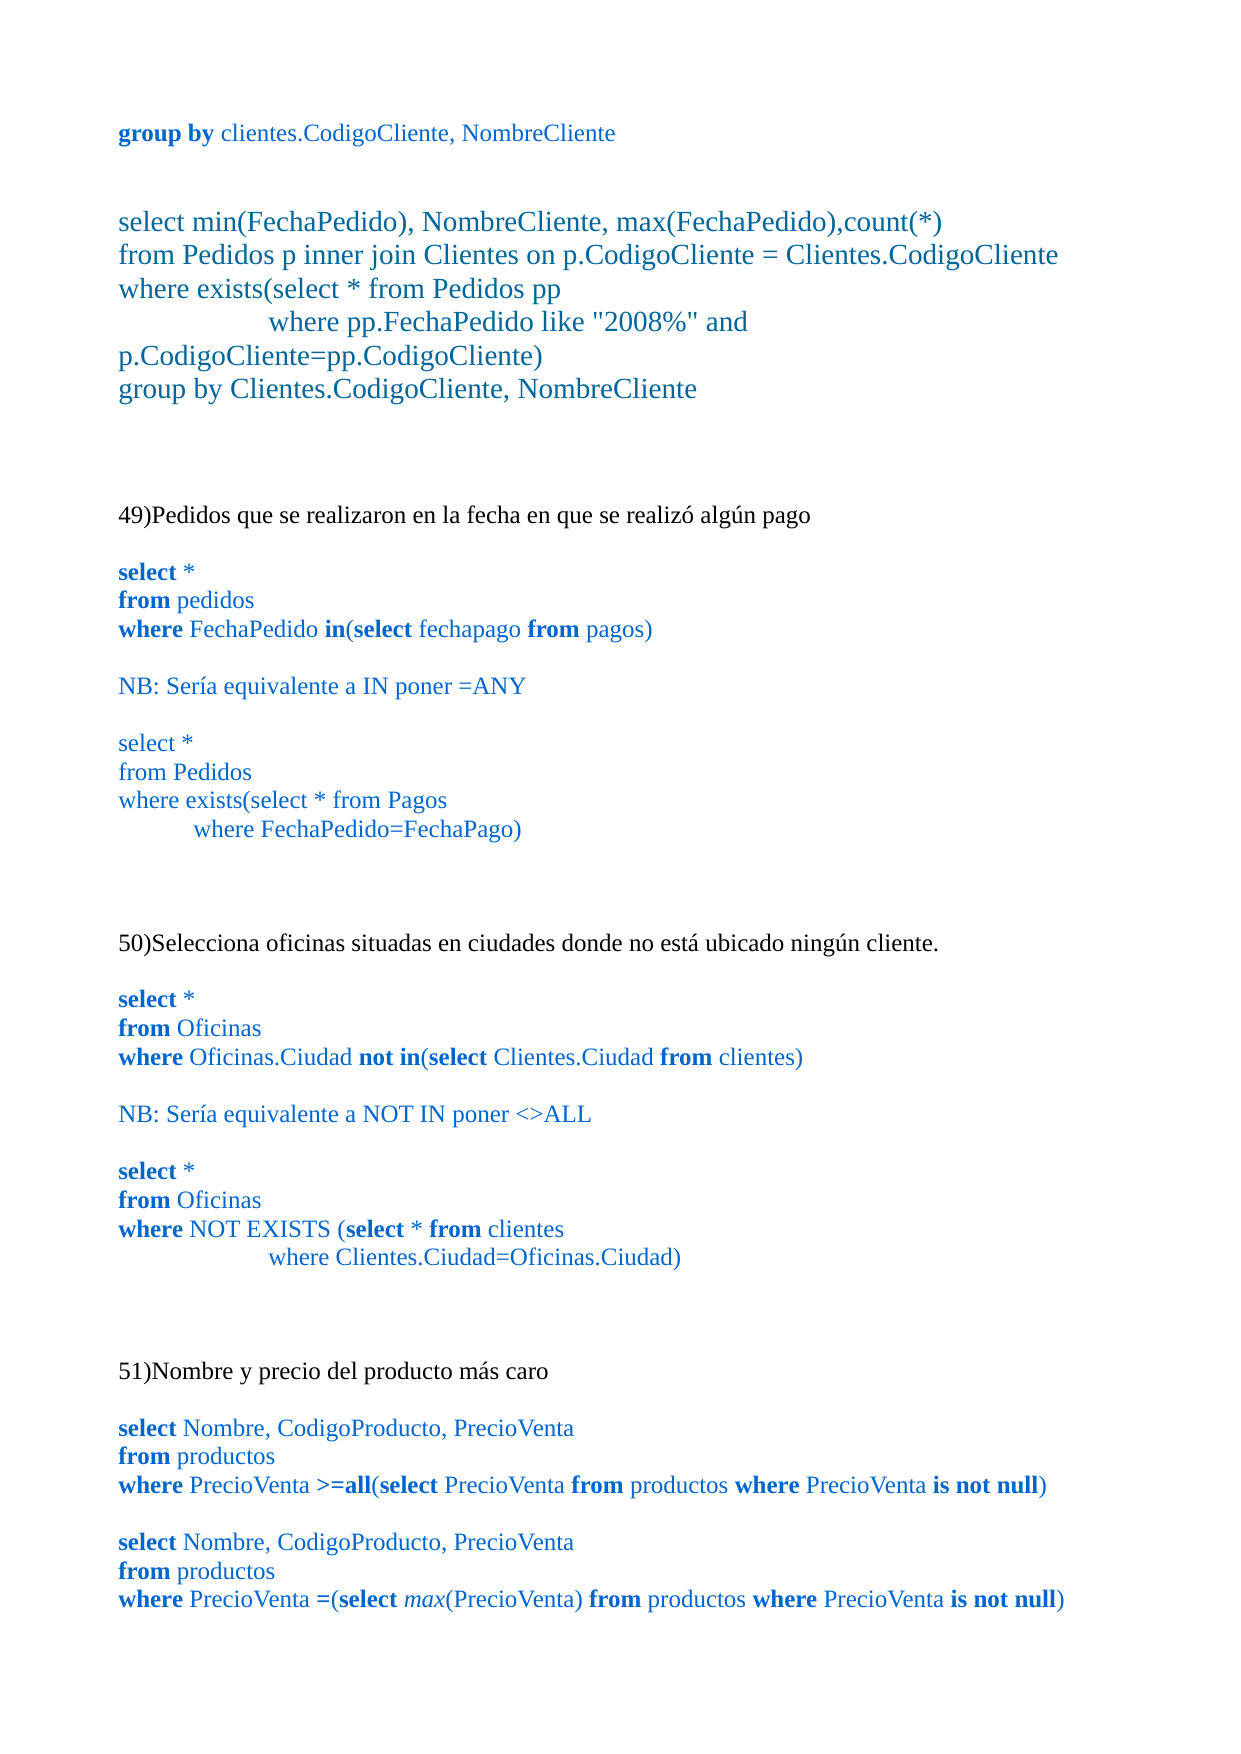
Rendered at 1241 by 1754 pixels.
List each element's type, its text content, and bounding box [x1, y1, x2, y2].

text where Oficinas.Ciudad not in(select Clientes.Ciudad from clientes) [118, 1042, 1122, 1071]
text from Oficinas [118, 1013, 1122, 1042]
text select min(FechaPedido), NombreCliente, max(FechaPedido),count(*) [118, 204, 1122, 237]
text from Pedidos [118, 757, 1122, 785]
text 51)Nombre y precio del producto más caro [118, 1356, 1122, 1385]
text select * [118, 728, 1122, 757]
text from Oficinas [118, 1185, 1122, 1214]
text where PrecioVenta >=all(select PrecioVenta from productos where PrecioVenta is not null) [118, 1470, 1122, 1499]
text from Pedidos p inner join Clientes on p.CodigoCliente = Clientes.CodigoCliente [118, 237, 1122, 271]
text select * [118, 557, 1122, 586]
text group by Clientes.CodigoCliente, NombreCliente [118, 371, 1122, 405]
text where pp.FechaPedido like "2008%" and p.CodigoCliente=pp.CodigoCliente) [118, 304, 1122, 371]
text group by clientes.CodigoCliente, NombreCliente [118, 118, 1122, 147]
text where exists(select * from Pagos [118, 785, 1122, 814]
text where PrecioVenta =(select max(PrecioVenta) from productos where PrecioVenta is not null) [118, 1584, 1122, 1613]
text from pedidos [118, 586, 1122, 614]
text where FechaPedido in(select fechapago from pagos) [118, 614, 1122, 643]
text from productos [118, 1556, 1122, 1584]
text where Clientes.Ciudad=Oficinas.Ciudad) [118, 1242, 1122, 1271]
text select Nombre, CodigoProducto, PrecioVenta [118, 1413, 1122, 1441]
text select * [118, 1156, 1122, 1185]
text NB: Sería equivalente a NOT IN poner <>ALL [118, 1099, 1122, 1127]
text select * [118, 984, 1122, 1013]
text select Nombre, CodigoProducto, PrecioVenta [118, 1527, 1122, 1556]
text where exists(select * from Pedidos pp [118, 271, 1122, 304]
text where FechaPedido=FechaPago) [118, 814, 1122, 843]
text NB: Sería equivalente a IN poner =ANY [118, 671, 1122, 700]
text 49)Pedidos que se realizaron en la fecha en que se realizó algún pago [118, 500, 1122, 529]
text 50)Selecciona oficinas situadas en ciudades donde no está ubicado ningún cliente. [118, 928, 1122, 956]
text where NOT EXISTS (select * from clientes [118, 1214, 1122, 1242]
text from productos [118, 1441, 1122, 1470]
